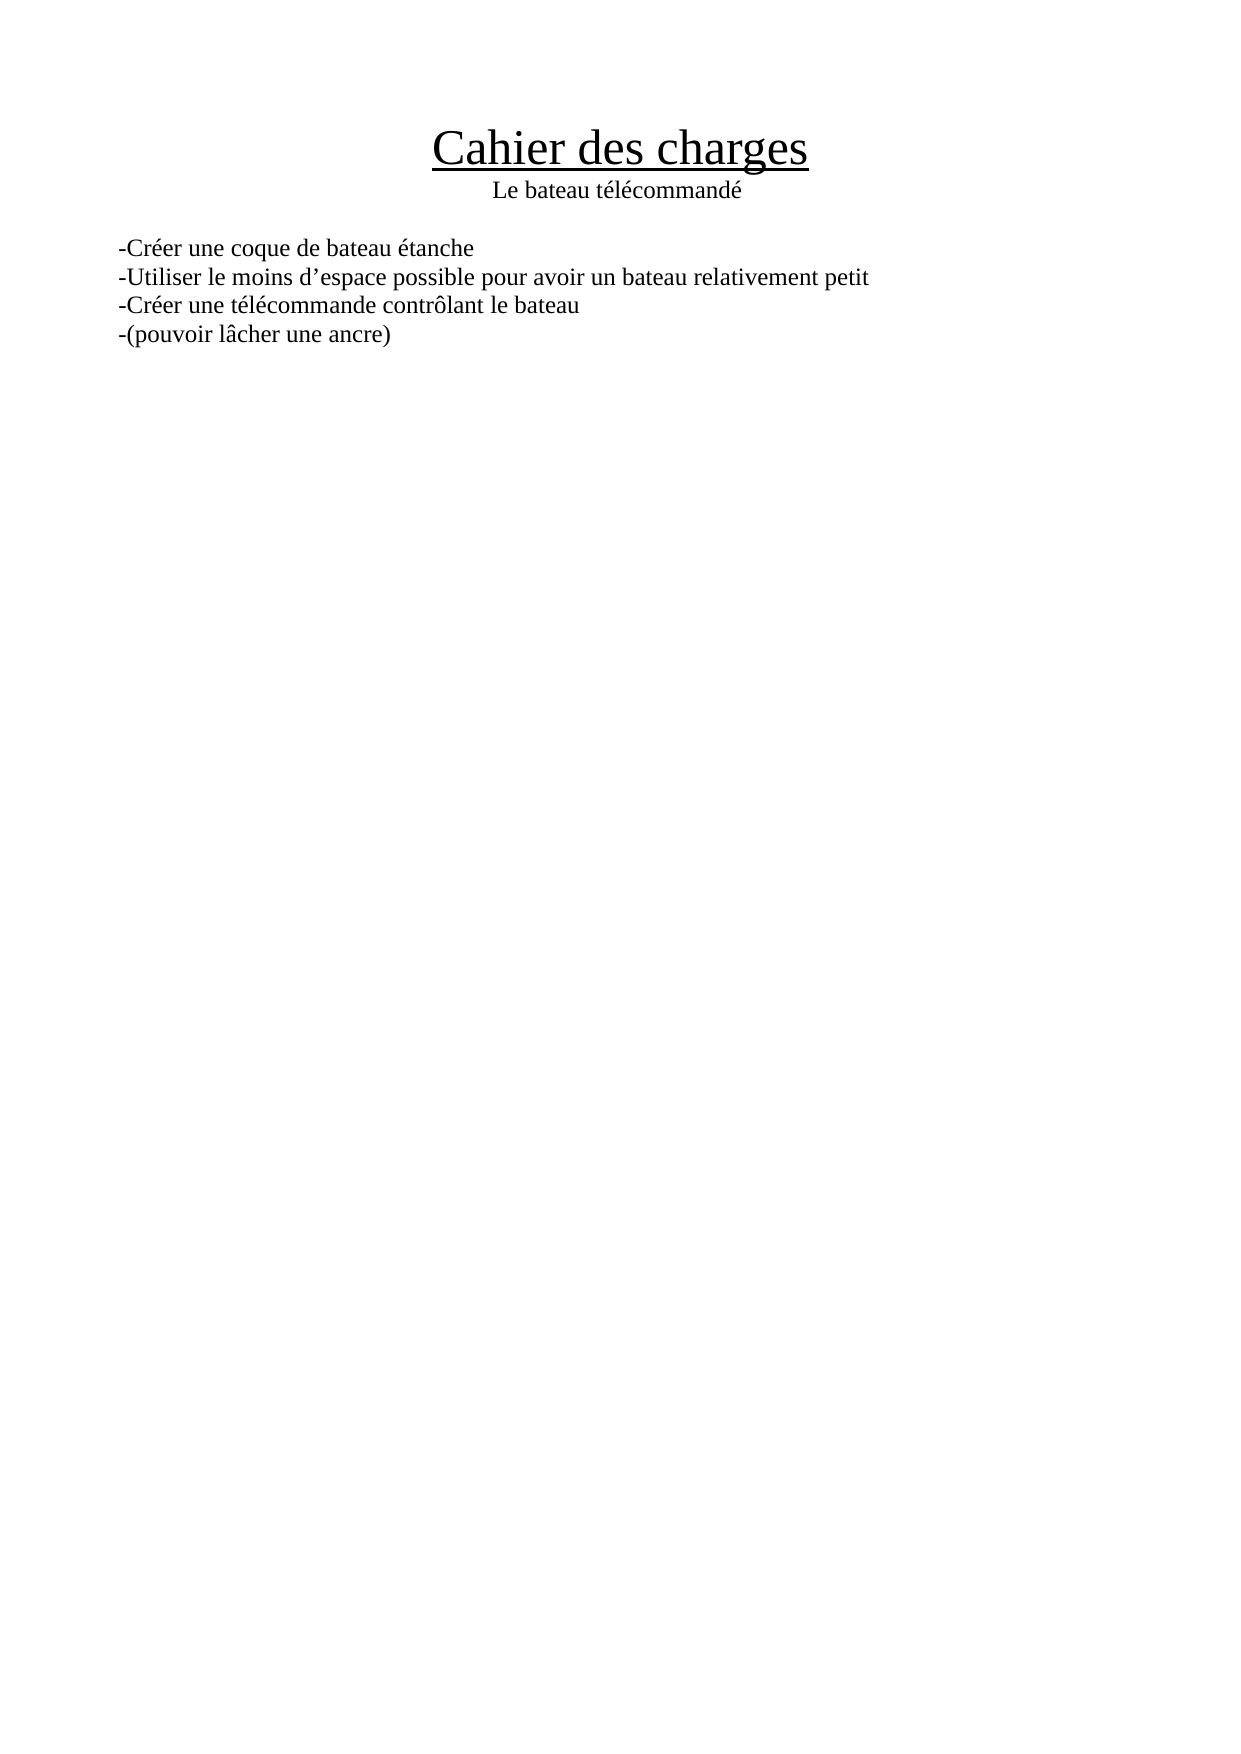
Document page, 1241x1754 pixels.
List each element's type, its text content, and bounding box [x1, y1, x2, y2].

text Cahier des charges [118, 118, 1122, 176]
text -Créer une télécommande contrôlant le bateau [118, 291, 1122, 319]
text Le bateau télécommandé [118, 176, 1122, 204]
text -Utiliser le moins d’espace possible pour avoir un bateau relativement petit [118, 262, 1122, 291]
text -Créer une coque de bateau étanche [118, 233, 1122, 262]
text -(pouvoir lâcher une ancre) [118, 319, 1122, 348]
